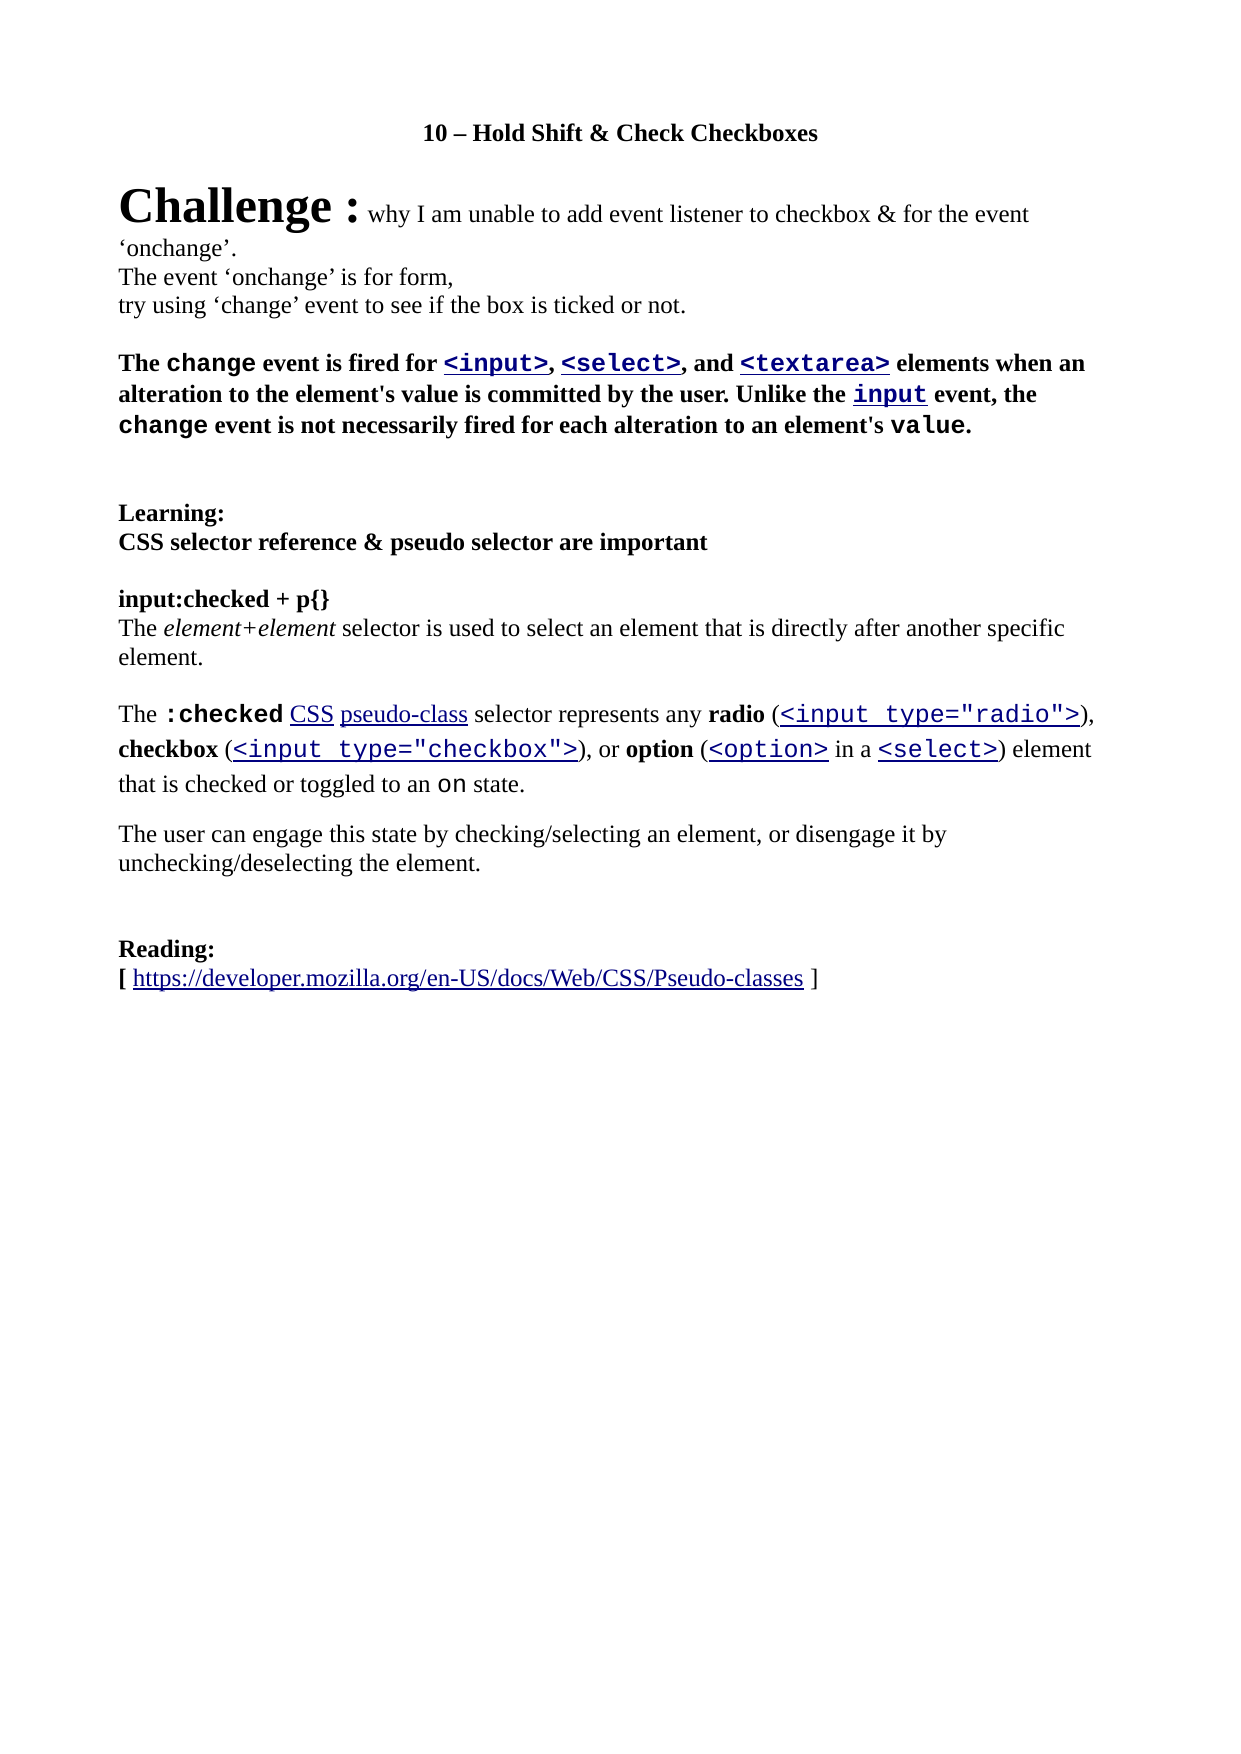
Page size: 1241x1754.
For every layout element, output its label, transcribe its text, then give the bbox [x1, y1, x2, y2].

text 10 – Hold Shift & Check Checkboxes [118, 118, 1122, 147]
text Challenge : why I am unable to add event listener to checkbox & for the event ‘onchange’. [118, 176, 1122, 262]
text input:checked + p{} [118, 584, 1122, 613]
text The element+element selector is used to select an element that is directly after another specific element. [118, 613, 1122, 671]
text [ https://developer.mozilla.org/en-US/docs/Web/CSS/Pseudo-classes ] [118, 963, 1122, 992]
text The event ‘onchange’ is for form, [118, 262, 1122, 291]
text try using ‘change’ event to see if the box is ticked or not. [118, 291, 1122, 319]
text The change event is fired for <input>, <select>, and <textarea> elements when an alteration to the element's value is committed by the user. Unlike the input event, the change event is not necessarily fired for each alteration to an element's value. [118, 348, 1122, 441]
text The :checked CSS pseudo-class selector represents any radio (<input type="radio">), checkbox (<input type="checkbox">), or option (<option> in a <select>) element that is checked or toggled to an on state. [118, 699, 1122, 800]
text Learning: [118, 498, 1122, 527]
text CSS selector reference & pseudo selector are important [118, 527, 1122, 556]
text The user can engage this state by checking/selecting an element, or disengage it by unchecking/deselecting the element. [118, 819, 1122, 877]
text Reading: [118, 934, 1122, 963]
